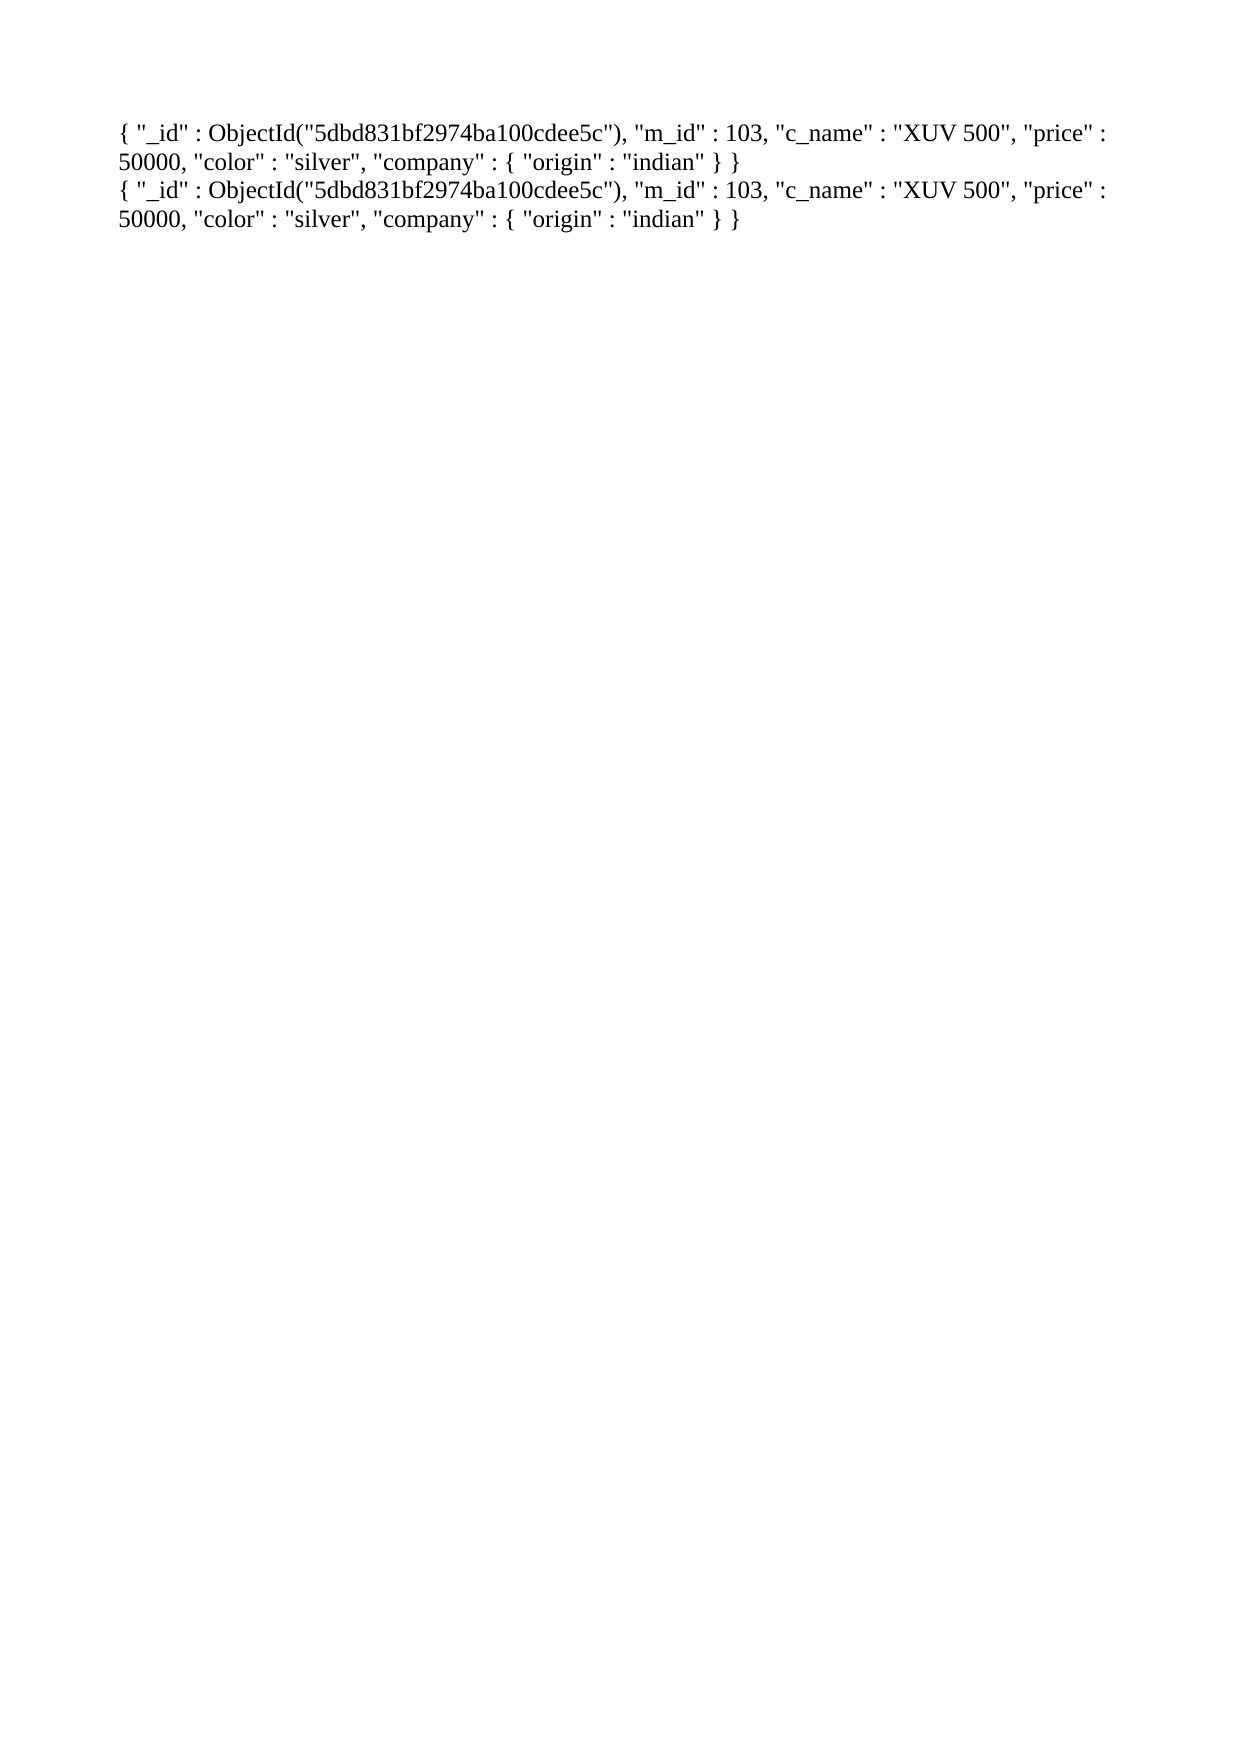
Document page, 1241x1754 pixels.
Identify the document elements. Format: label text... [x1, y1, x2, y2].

text { "_id" : ObjectId("5dbd831bf2974ba100cdee5c"), "m_id" : 103, "c_name" : "XUV 500", "price" : 50000, "color" : "silver", "company" : { "origin" : "indian" } } [118, 176, 1122, 233]
text { "_id" : ObjectId("5dbd831bf2974ba100cdee5c"), "m_id" : 103, "c_name" : "XUV 500", "price" : 50000, "color" : "silver", "company" : { "origin" : "indian" } } [118, 118, 1122, 176]
